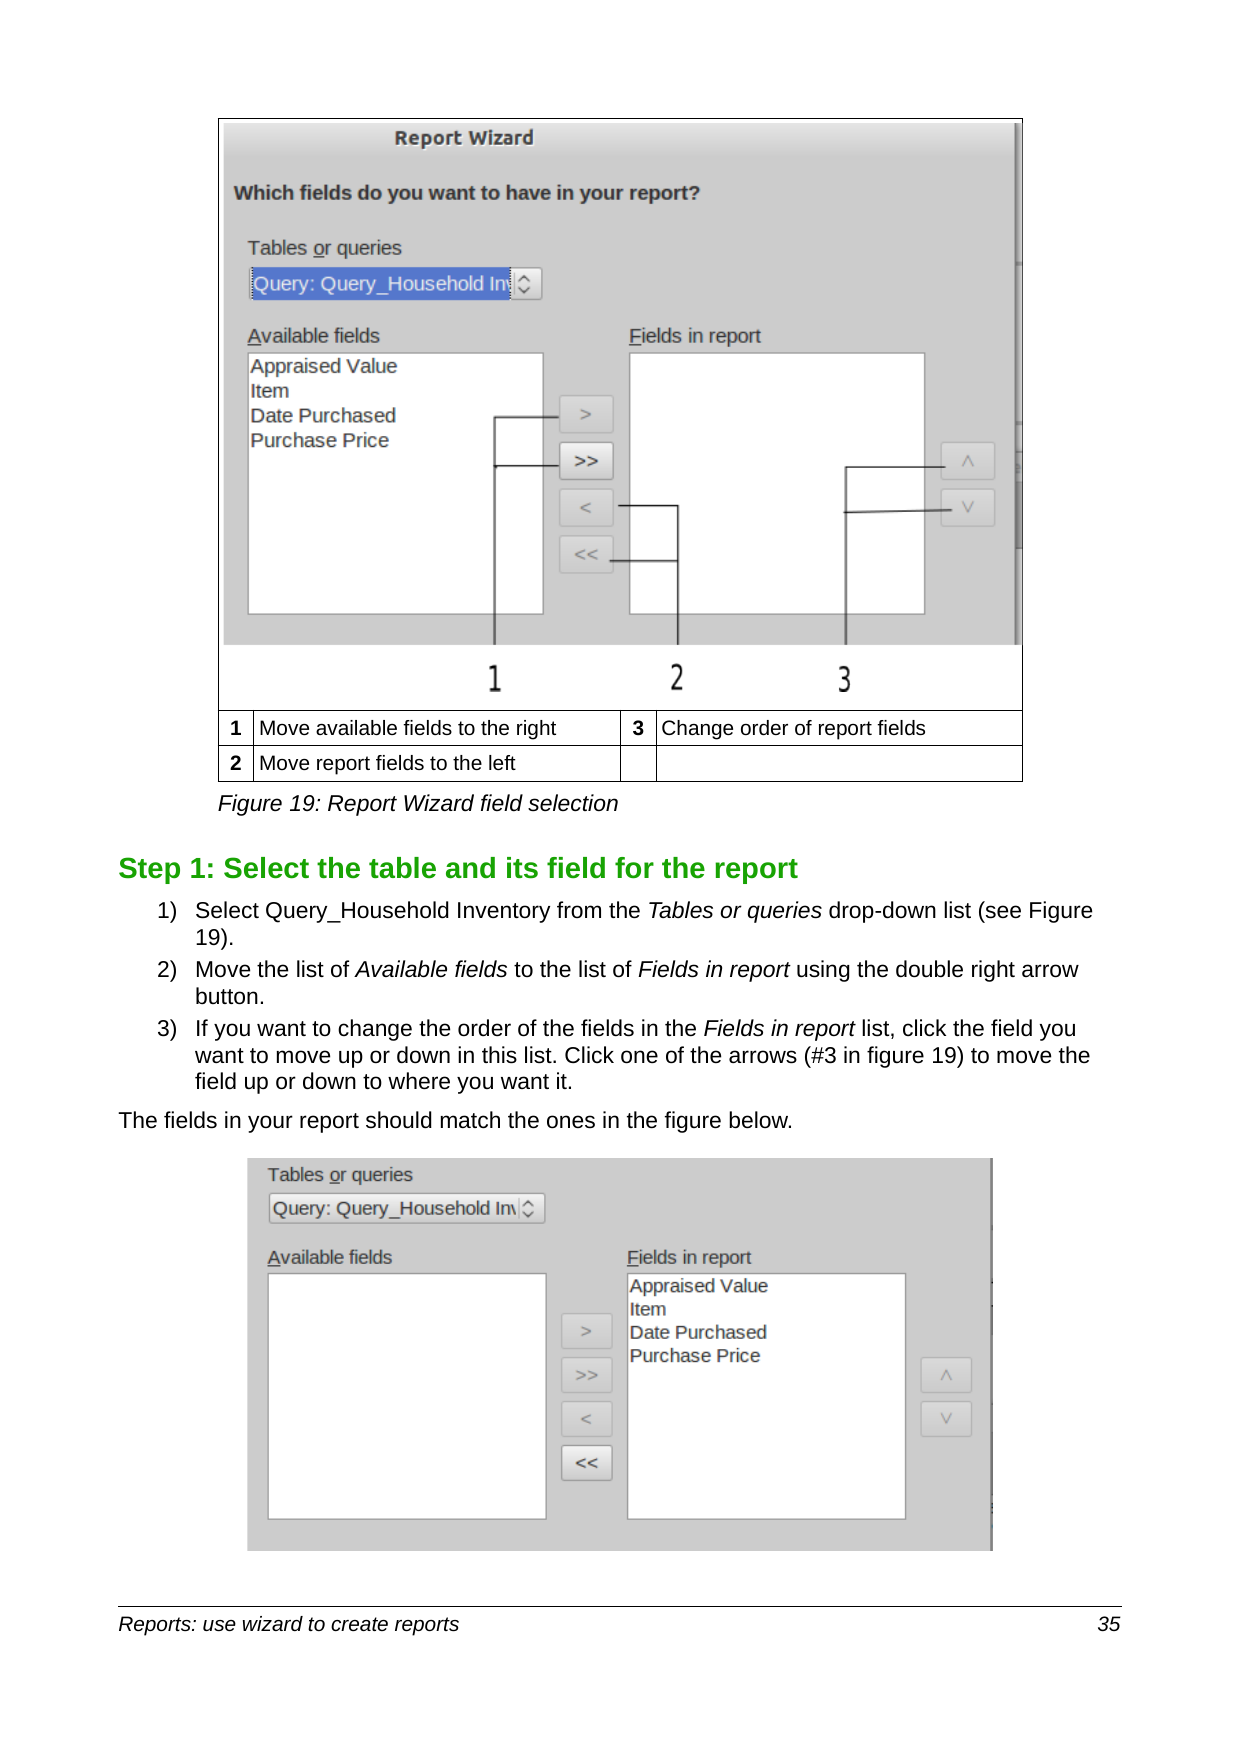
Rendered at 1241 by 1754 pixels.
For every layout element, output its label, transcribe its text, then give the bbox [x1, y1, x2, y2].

table_cell 1 [219, 711, 253, 745]
text The fields in your report should match the ones in the figure below. [118, 1107, 1122, 1133]
table_cell [621, 746, 656, 781]
list Move the list of Available fields to the list of Fields in report using the double right arrow button. [177, 956, 1122, 1009]
text Figure 19: Report Wizard field selection [218, 789, 1022, 816]
subtitle Step 1: Select the table and its field for the report [118, 851, 1122, 885]
list Select Query_Household Inventory from the Tables or queries drop-down list (see Figure 19). [177, 897, 1122, 950]
picture [223, 123, 1023, 692]
table_cell 2 [219, 746, 253, 781]
table_cell Move report fields to the left [254, 746, 620, 781]
picture [247, 1158, 993, 1551]
table_cell Change order of report fields [657, 711, 1022, 745]
table_cell 3 [621, 711, 656, 745]
list If you want to change the order of the fields in the Fields in report list, click the field you want to move up or down in this list. Click one of the arrows (#3 in figure 19) to move the field up or down to where you want it. [177, 1015, 1122, 1094]
table_header [219, 119, 1022, 709]
table_cell [657, 746, 1022, 781]
table_cell Move available fields to the right [254, 711, 620, 745]
